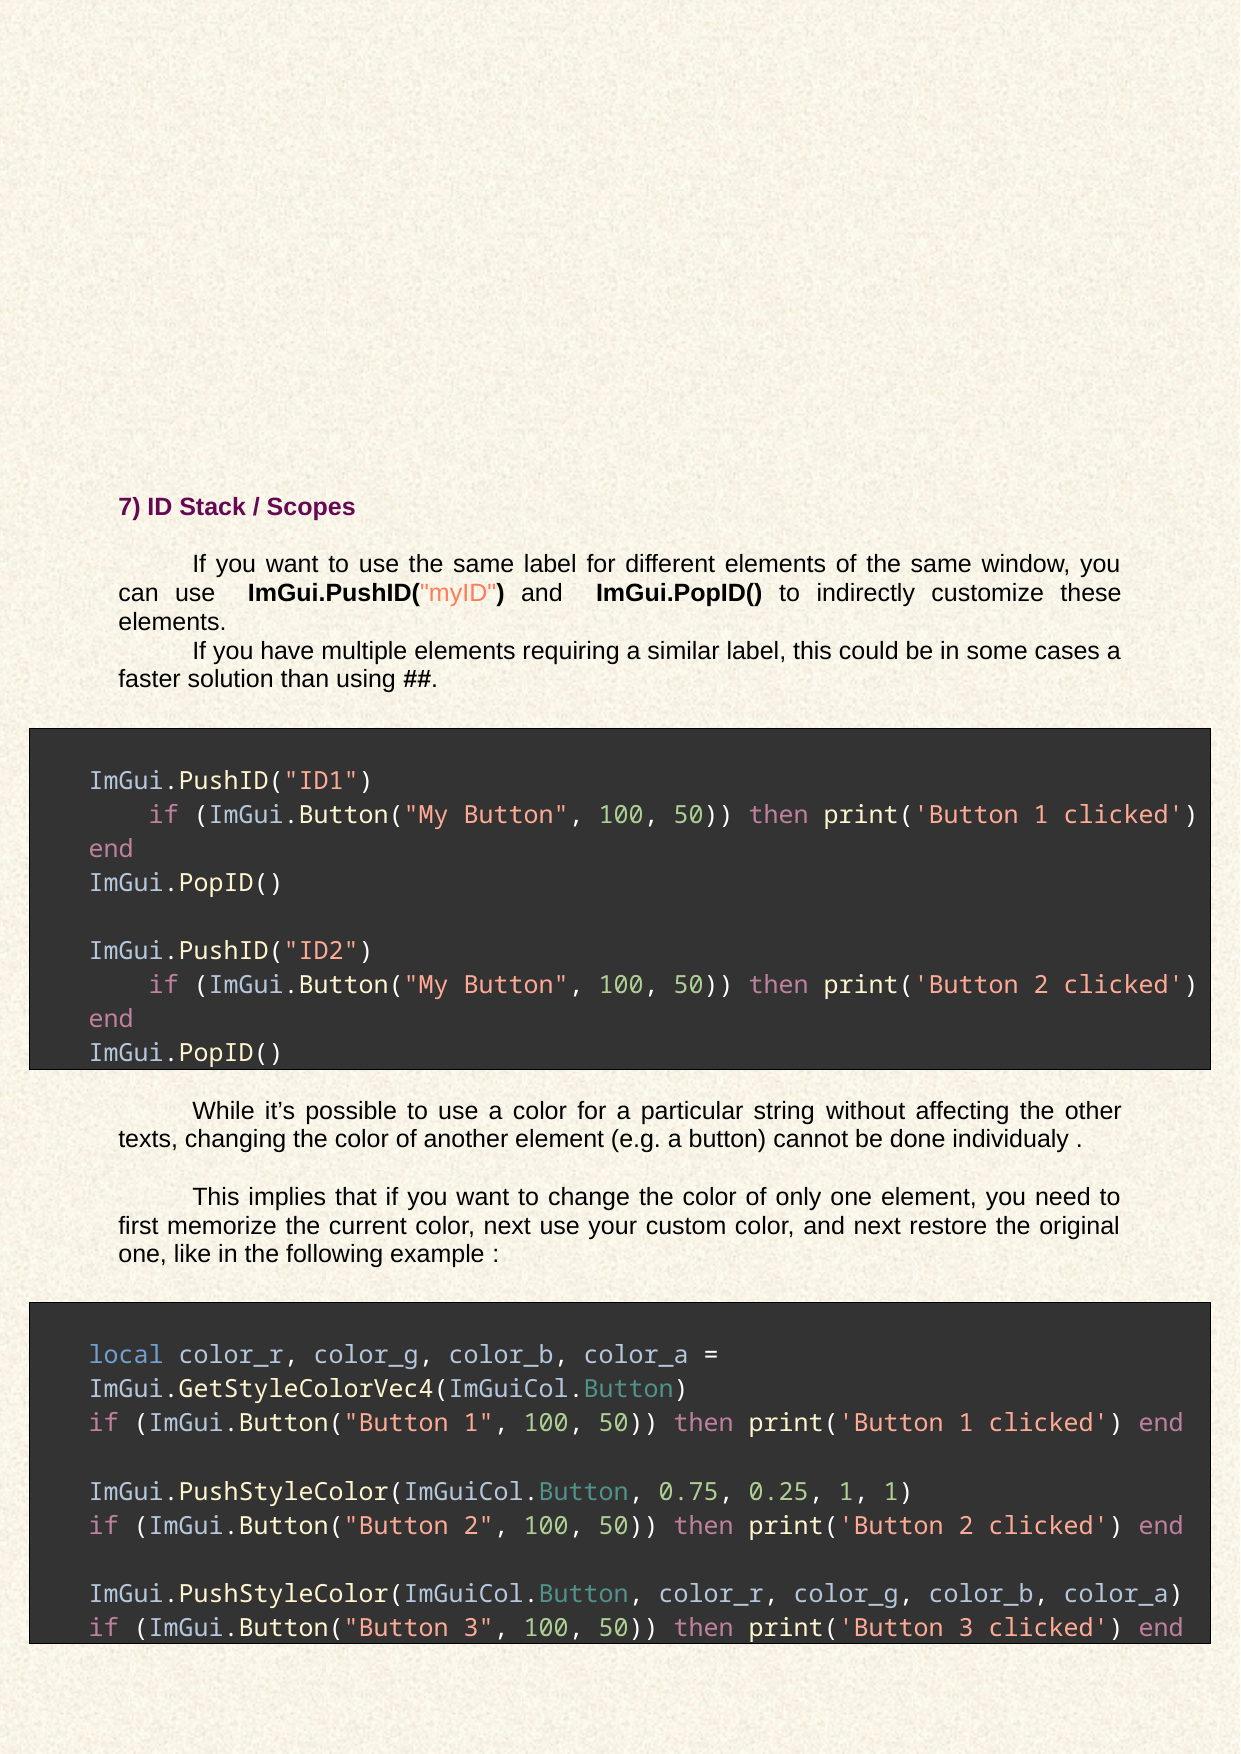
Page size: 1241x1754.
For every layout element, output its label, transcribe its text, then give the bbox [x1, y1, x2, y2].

text While it’s possible to use a color for a particular string without affecting the other texts, changing the color of another element (e.g. a button) cannot be done individualy . [118, 1096, 1122, 1153]
text This implies that if you want to change the color of only one element, you need to first memorize the current color, next use your custom color, and next restore the original one, like in the following example : [118, 1182, 1122, 1268]
text 7) ID Stack / Scopes [118, 492, 1122, 521]
picture [0, 0, 1241, 1754]
text If you want to use the same label for different elements of the same window, you can use ImGui.PushID("myID") and ImGui.PopID() to indirectly customize these elements. [118, 549, 1122, 636]
text If you have multiple elements requiring a similar label, this could be in some cases a faster solution than using ##. [118, 636, 1122, 693]
